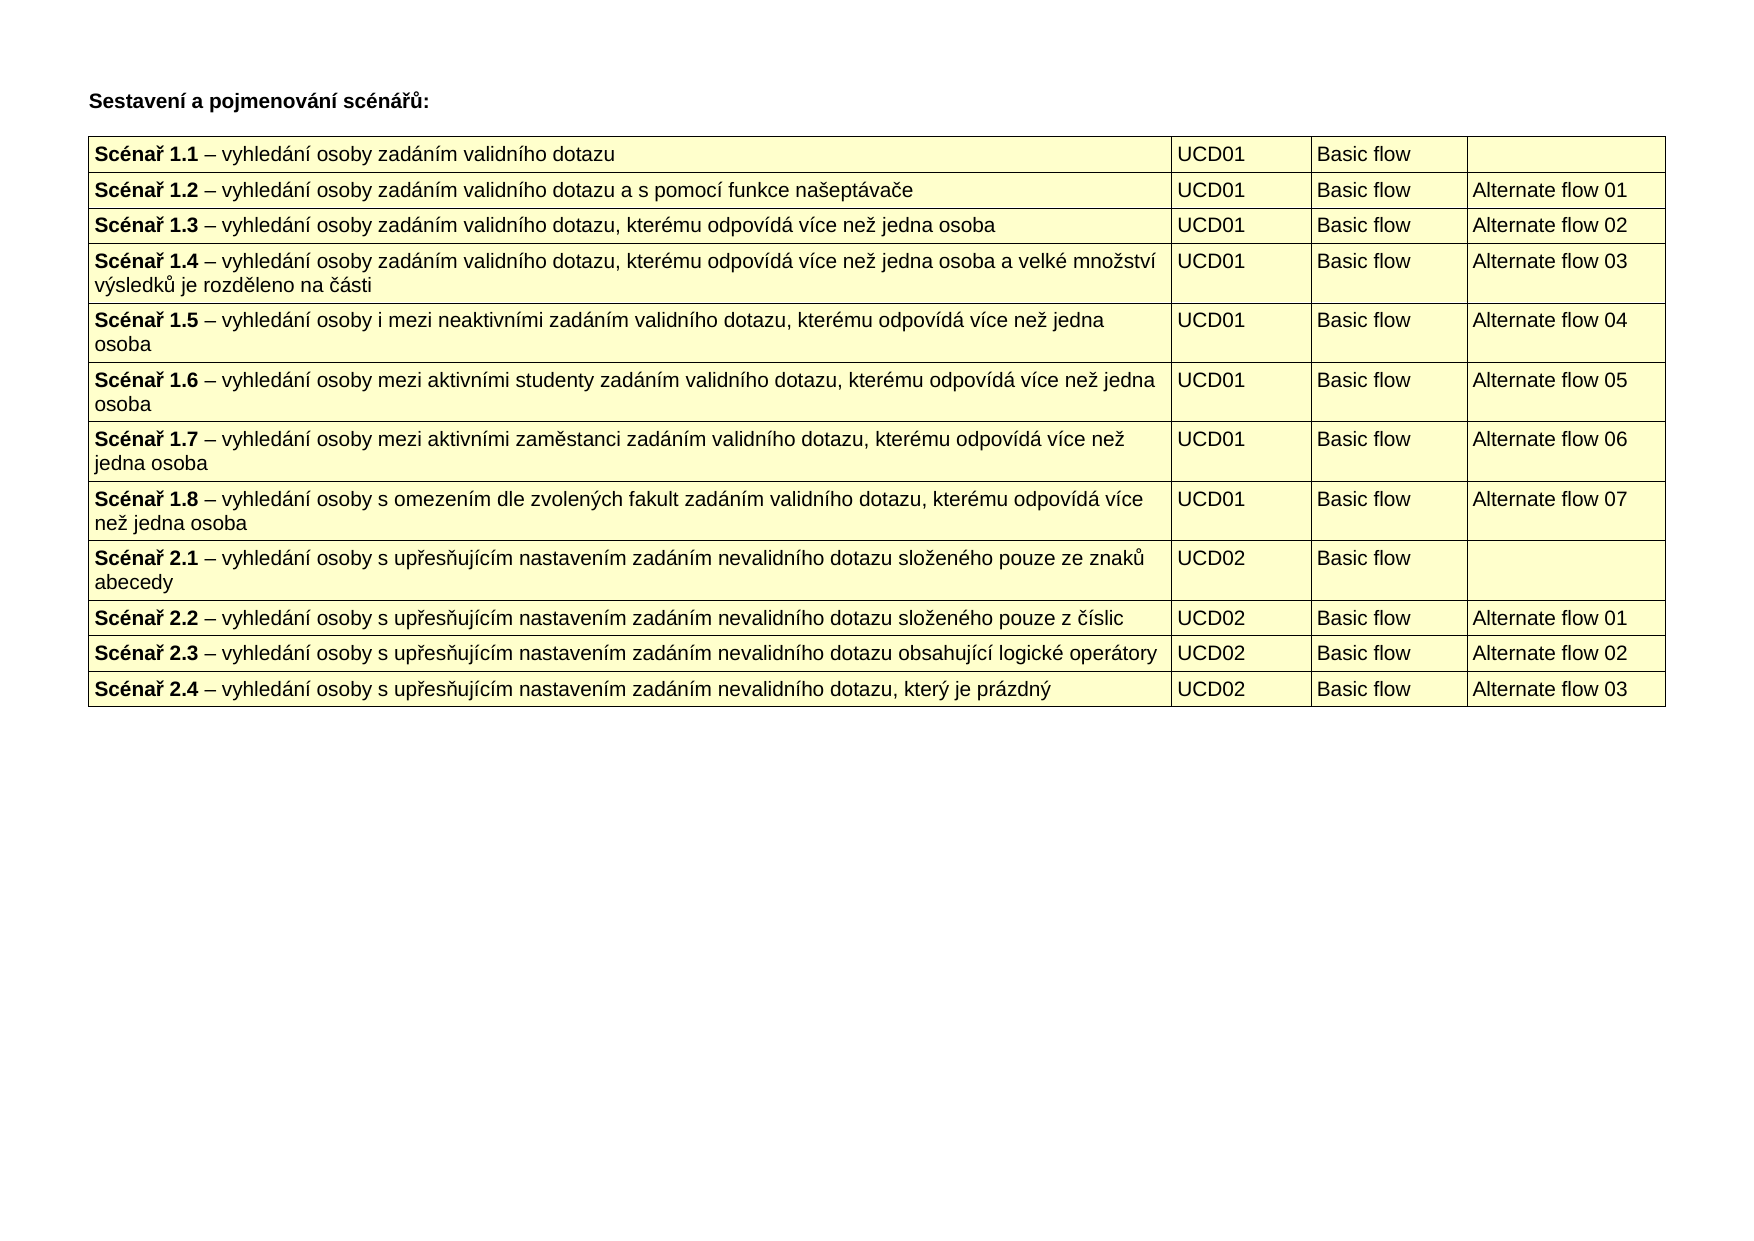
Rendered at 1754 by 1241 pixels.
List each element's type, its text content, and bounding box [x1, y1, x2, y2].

table_cell Alternate flow 01 [1468, 601, 1665, 635]
table_cell Basic flow [1312, 601, 1467, 635]
table_cell Basic flow [1312, 636, 1467, 671]
table_cell Basic flow [1312, 672, 1467, 706]
table_cell Alternate flow 03 [1468, 672, 1665, 706]
table_cell Scénař 2.3 – vyhledání osoby s upřesňujícím nastavením zadáním nevalidního dotazu obsahující logické operátory [89, 636, 1171, 671]
table_cell UCD01 [1172, 482, 1311, 540]
table_cell UCD01 [1172, 422, 1311, 481]
table_cell Scénař 2.4 – vyhledání osoby s upřesňujícím nastavením zadáním nevalidního dotazu, který je prázdný [89, 672, 1171, 706]
table_header [1468, 137, 1665, 172]
table_cell UCD02 [1172, 672, 1311, 706]
table_cell Basic flow [1312, 173, 1467, 207]
text Sestavení a pojmenování scénářů: [88, 88, 1665, 112]
table_cell UCD01 [1172, 363, 1311, 421]
table_cell Alternate flow 02 [1468, 209, 1665, 243]
table_cell Basic flow [1312, 482, 1467, 540]
table_cell Basic flow [1312, 541, 1467, 600]
table_cell Scénař 1.8 – vyhledání osoby s omezením dle zvolených fakult zadáním validního dotazu, kterému odpovídá více než jedna osoba [89, 482, 1171, 540]
table_cell UCD01 [1172, 173, 1311, 207]
table_cell Basic flow [1312, 244, 1467, 302]
table_cell Alternate flow 01 [1468, 173, 1665, 207]
table_cell Scénař 2.2 – vyhledání osoby s upřesňujícím nastavením zadáním nevalidního dotazu složeného pouze z číslic [89, 601, 1171, 635]
table_cell Scénař 1.7 – vyhledání osoby mezi aktivními zaměstanci zadáním validního dotazu, kterému odpovídá více než jedna osoba [89, 422, 1171, 481]
table_cell Scénař 1.4 – vyhledání osoby zadáním validního dotazu, kterému odpovídá více než jedna osoba a velké množství výsledků je rozděleno na části [89, 244, 1171, 302]
table_cell UCD02 [1172, 601, 1311, 635]
table_cell Basic flow [1312, 422, 1467, 481]
table_cell UCD02 [1172, 541, 1311, 600]
table_cell UCD01 [1172, 209, 1311, 243]
table_cell Basic flow [1312, 304, 1467, 362]
table_cell Alternate flow 06 [1468, 422, 1665, 481]
table_cell Basic flow [1312, 363, 1467, 421]
table_cell UCD02 [1172, 636, 1311, 671]
table_header Scénař 1.1 – vyhledání osoby zadáním validního dotazu [89, 137, 1171, 172]
table_cell Alternate flow 07 [1468, 482, 1665, 540]
table_cell UCD01 [1172, 304, 1311, 362]
table_cell Scénař 1.6 – vyhledání osoby mezi aktivními studenty zadáním validního dotazu, kterému odpovídá více než jedna osoba [89, 363, 1171, 421]
table_cell Basic flow [1312, 209, 1467, 243]
table_header UCD01 [1172, 137, 1311, 172]
table_cell Alternate flow 05 [1468, 363, 1665, 421]
table_cell Scénař 1.2 – vyhledání osoby zadáním validního dotazu a s pomocí funkce našeptávače [89, 173, 1171, 207]
table_cell Alternate flow 02 [1468, 636, 1665, 671]
table_cell Alternate flow 04 [1468, 304, 1665, 362]
table_cell Scénař 2.1 – vyhledání osoby s upřesňujícím nastavením zadáním nevalidního dotazu složeného pouze ze znaků abecedy [89, 541, 1171, 600]
table_cell UCD01 [1172, 244, 1311, 302]
table_cell Scénař 1.5 – vyhledání osoby i mezi neaktivními zadáním validního dotazu, kterému odpovídá více než jedna osoba [89, 304, 1171, 362]
table_cell Alternate flow 03 [1468, 244, 1665, 302]
table_cell [1468, 541, 1665, 600]
table_cell Scénař 1.3 – vyhledání osoby zadáním validního dotazu, kterému odpovídá více než jedna osoba [89, 209, 1171, 243]
table_header Basic flow [1312, 137, 1467, 172]
